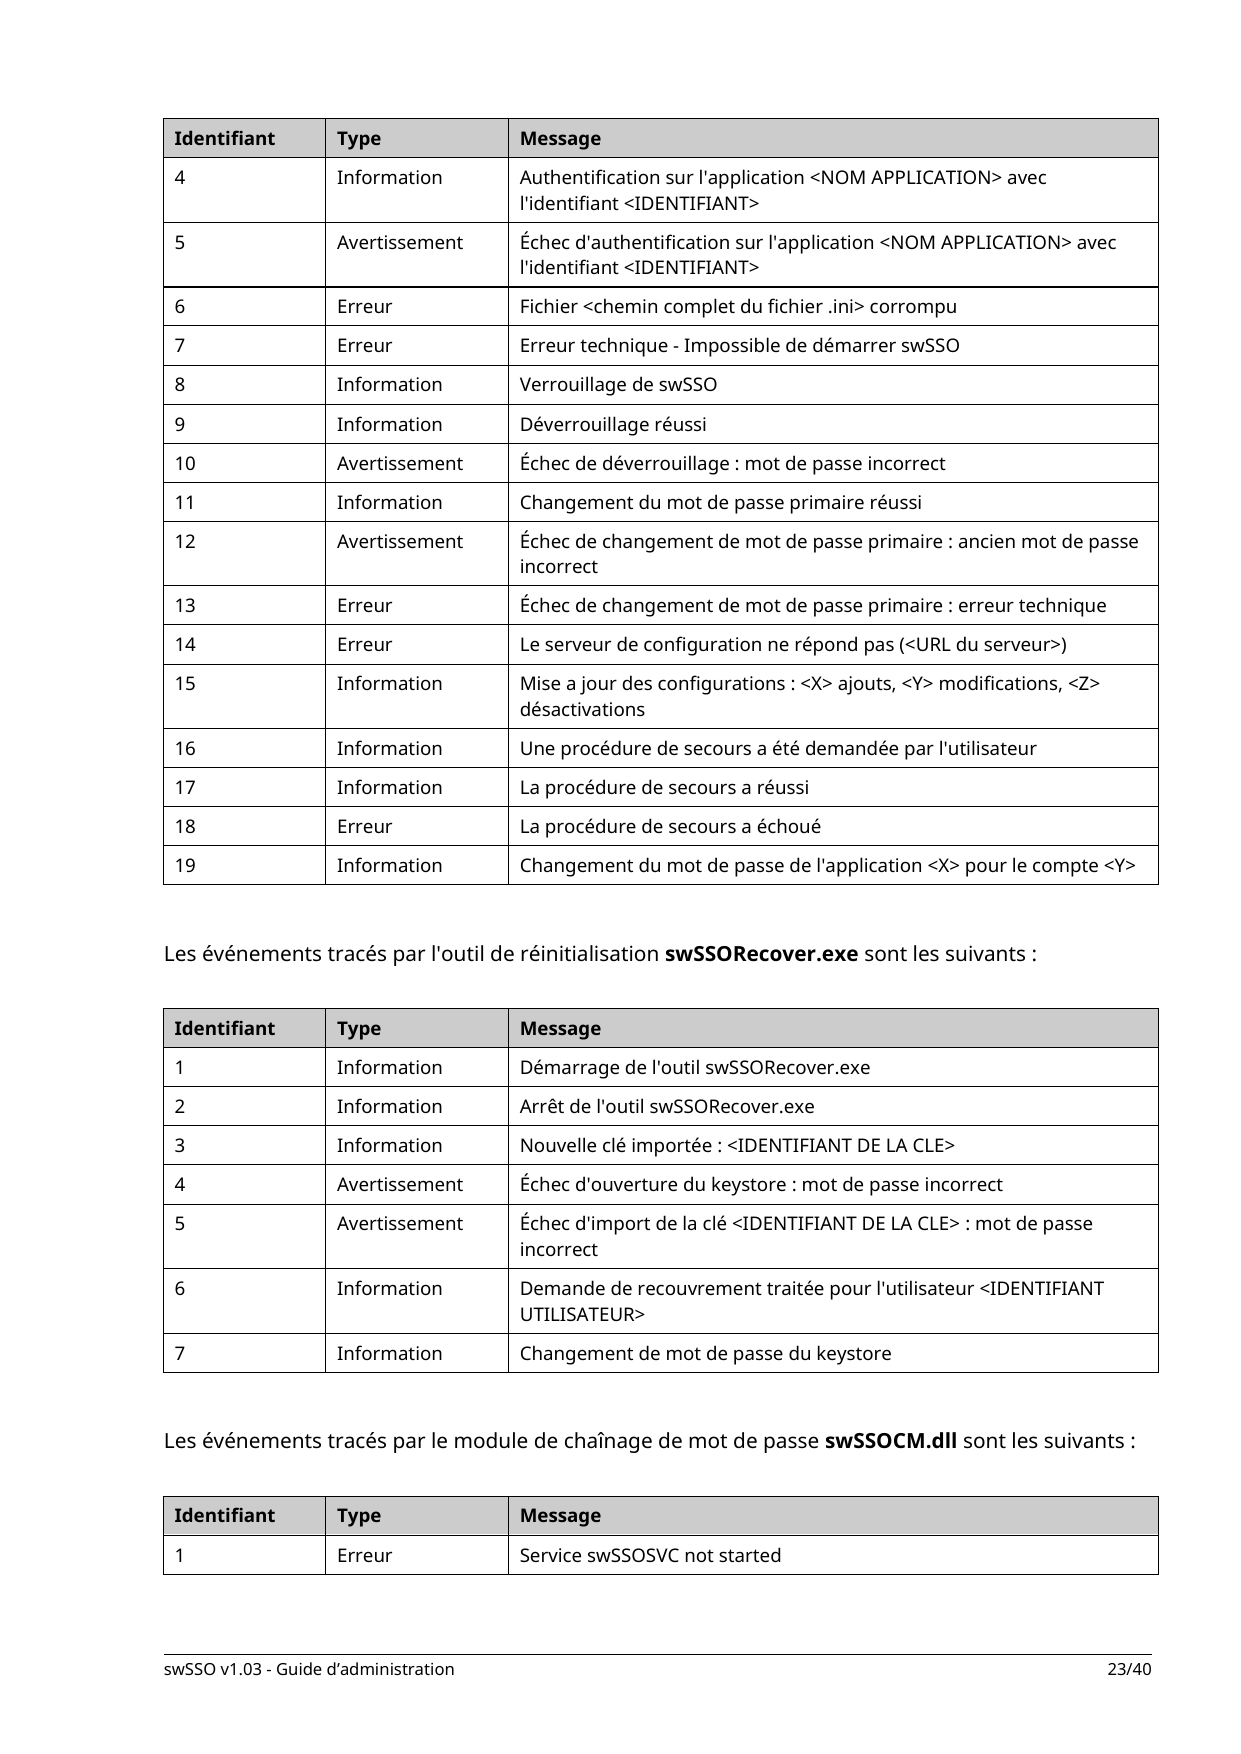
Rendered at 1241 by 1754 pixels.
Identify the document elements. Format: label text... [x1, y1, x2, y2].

table_header Message [509, 1009, 1158, 1047]
text Les événements tracés par l'outil de réinitialisation swSSORecover.exe sont les suivants : [164, 939, 1152, 967]
table_cell Déverrouillage réussi [509, 405, 1158, 443]
table_cell Information [326, 1087, 508, 1125]
table_cell Avertissement [326, 1165, 508, 1203]
table_header Type [326, 119, 508, 157]
table_cell Démarrage de l'outil swSSORecover.exe [509, 1048, 1158, 1086]
table_cell Erreur [326, 1536, 508, 1574]
table_header Identifiant [164, 119, 325, 157]
table_cell Erreur technique - Impossible de démarrer swSSO [509, 326, 1158, 364]
table_cell Changement du mot de passe primaire réussi [509, 483, 1158, 521]
table_header Message [509, 119, 1158, 157]
table_cell 6 [164, 1269, 325, 1333]
table_cell Échec de changement de mot de passe primaire : erreur technique [509, 586, 1158, 624]
table_header Type [326, 1009, 508, 1047]
table_cell La procédure de secours a réussi [509, 768, 1158, 806]
table_cell Échec de changement de mot de passe primaire : ancien mot de passe incorrect [509, 522, 1158, 585]
table_cell 13 [164, 586, 325, 624]
table_cell La procédure de secours a échoué [509, 807, 1158, 845]
table_cell Erreur [326, 586, 508, 624]
table_cell Avertissement [326, 223, 508, 286]
table_cell Fichier <chemin complet du fichier .ini> corrompu [509, 288, 1158, 325]
table_cell Le serveur de configuration ne répond pas (<URL du serveur>) [509, 625, 1158, 663]
table_cell 5 [164, 223, 325, 286]
text Les événements tracés par le module de chaînage de mot de passe swSSOCM.dll sont les suivants : [164, 1426, 1152, 1454]
table_cell 9 [164, 405, 325, 443]
table_cell 10 [164, 444, 325, 482]
table_cell 18 [164, 807, 325, 845]
table_cell Arrêt de l'outil swSSORecover.exe [509, 1087, 1158, 1125]
table_cell 17 [164, 768, 325, 806]
table_cell Erreur [326, 288, 508, 325]
table_cell Verrouillage de swSSO [509, 366, 1158, 403]
table_cell 1 [164, 1048, 325, 1086]
table_cell Erreur [326, 807, 508, 845]
table_header Identifiant [164, 1009, 325, 1047]
table_cell Information [326, 768, 508, 806]
table_cell 4 [164, 158, 325, 222]
table_cell 2 [164, 1087, 325, 1125]
table_cell Demande de recouvrement traitée pour l'utilisateur <IDENTIFIANT UTILISATEUR> [509, 1269, 1158, 1333]
table_cell Information [326, 405, 508, 443]
table_cell Échec d'import de la clé <IDENTIFIANT DE LA CLE> : mot de passe incorrect [509, 1205, 1158, 1268]
table_cell Information [326, 1269, 508, 1333]
table_header Message [509, 1497, 1158, 1534]
table_cell Information [326, 1048, 508, 1086]
table_cell Erreur [326, 326, 508, 364]
table_cell 11 [164, 483, 325, 521]
table_cell Service swSSOSVC not started [509, 1536, 1158, 1574]
table_cell Information [326, 1126, 508, 1164]
table_header Type [326, 1497, 508, 1534]
table_cell 15 [164, 665, 325, 728]
table_cell 16 [164, 729, 325, 767]
table_cell Échec de déverrouillage : mot de passe incorrect [509, 444, 1158, 482]
table_cell 7 [164, 1334, 325, 1372]
table_cell Erreur [326, 625, 508, 663]
table_cell Échec d'ouverture du keystore : mot de passe incorrect [509, 1165, 1158, 1203]
table_cell Avertissement [326, 522, 508, 585]
table_cell Nouvelle clé importée : <IDENTIFIANT DE LA CLE> [509, 1126, 1158, 1164]
table_cell Information [326, 158, 508, 222]
table_cell Une procédure de secours a été demandée par l'utilisateur [509, 729, 1158, 767]
table_cell 4 [164, 1165, 325, 1203]
table_cell Information [326, 483, 508, 521]
table_cell 1 [164, 1536, 325, 1574]
table_cell Information [326, 366, 508, 403]
table_cell Information [326, 846, 508, 884]
table_header Identifiant [164, 1497, 325, 1534]
table_cell 5 [164, 1205, 325, 1268]
table_cell 14 [164, 625, 325, 663]
table_cell Information [326, 665, 508, 728]
table_cell 6 [164, 288, 325, 325]
table_cell 3 [164, 1126, 325, 1164]
table_cell 8 [164, 366, 325, 403]
table_cell Changement du mot de passe de l'application <X> pour le compte <Y> [509, 846, 1158, 884]
table_cell Authentification sur l'application <NOM APPLICATION> avec l'identifiant <IDENTIFIANT> [509, 158, 1158, 222]
table_cell Mise a jour des configurations : <X> ajouts, <Y> modifications, <Z> désactivations [509, 665, 1158, 728]
table_cell 7 [164, 326, 325, 364]
table_cell Échec d'authentification sur l'application <NOM APPLICATION> avec l'identifiant <IDENTIFIANT> [509, 223, 1158, 286]
table_cell Changement de mot de passe du keystore [509, 1334, 1158, 1372]
table_cell Information [326, 729, 508, 767]
table_cell 12 [164, 522, 325, 585]
table_cell Avertissement [326, 444, 508, 482]
table_cell 19 [164, 846, 325, 884]
table_cell Information [326, 1334, 508, 1372]
table_cell Avertissement [326, 1205, 508, 1268]
